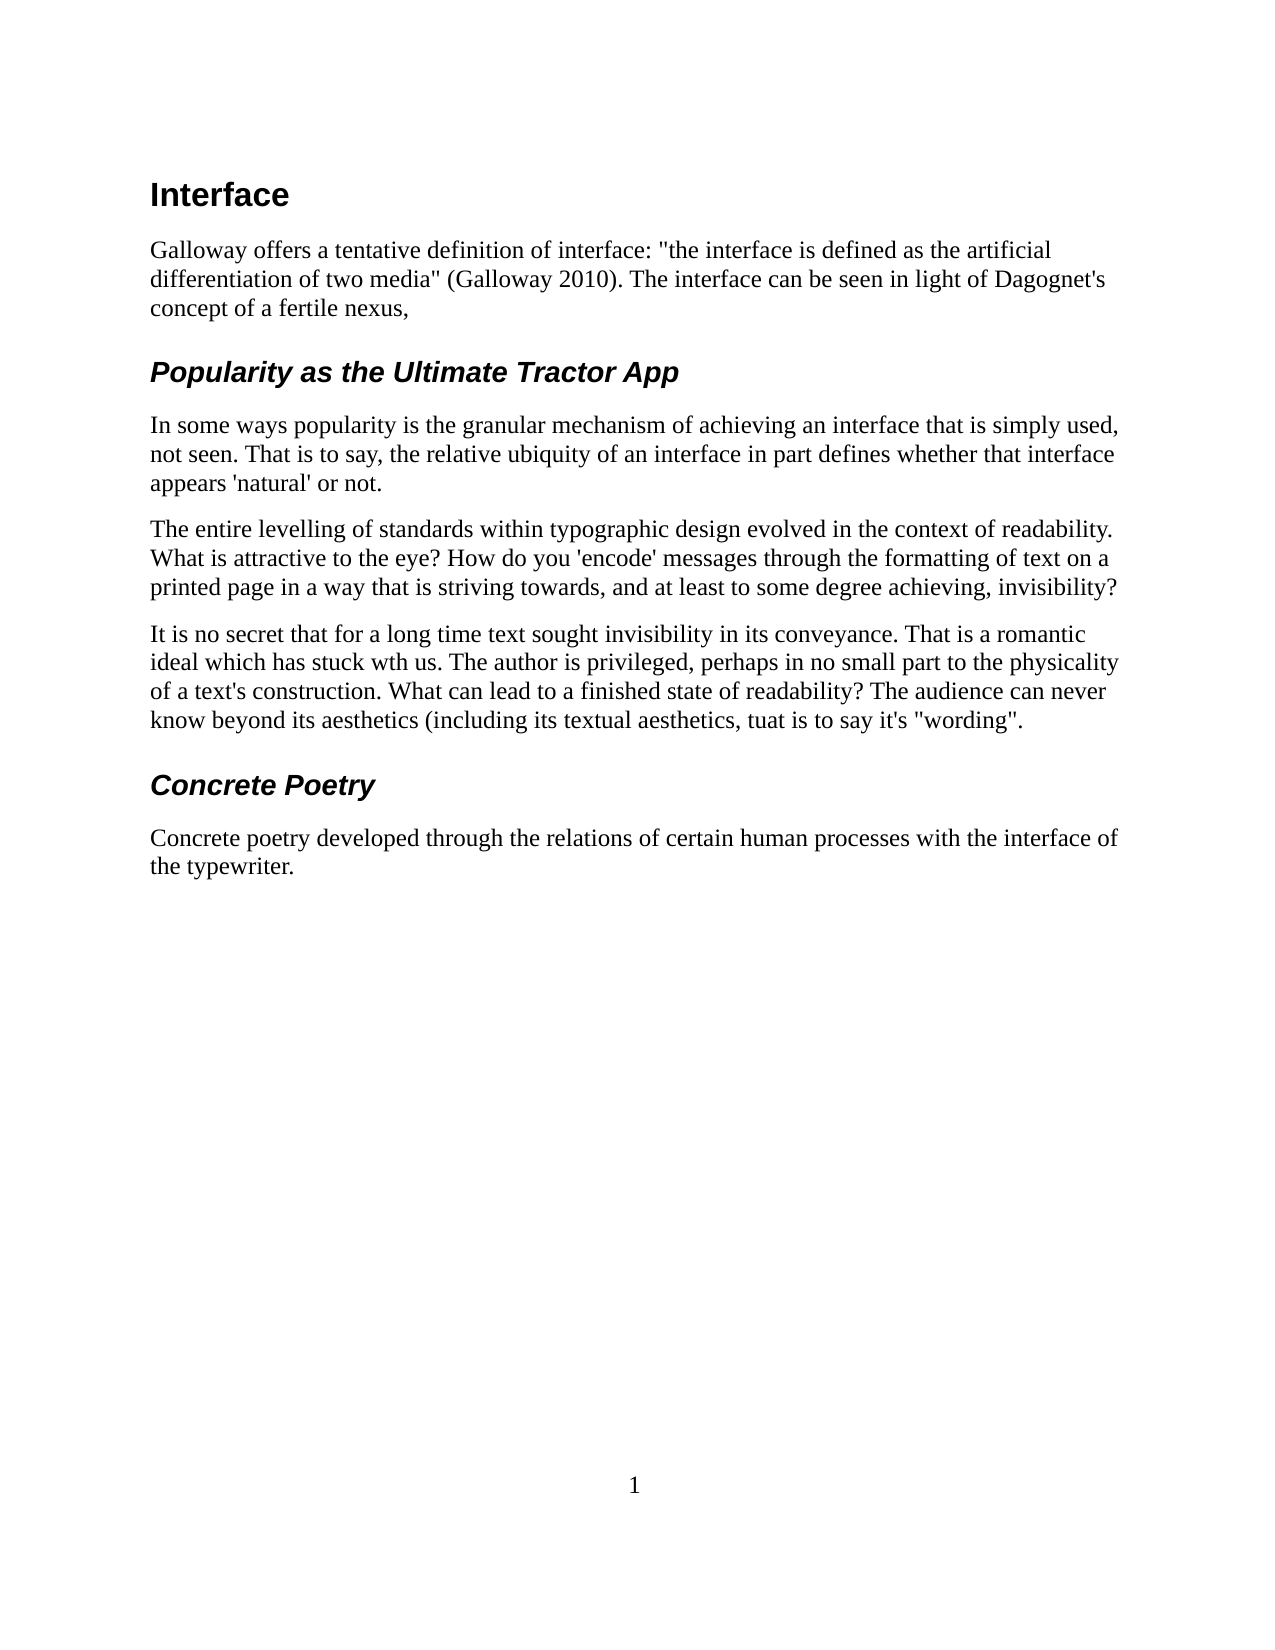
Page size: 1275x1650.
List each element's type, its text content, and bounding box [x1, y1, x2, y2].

text It is no secret that for a long time text sought invisibility in its conveyance. That is a romantic ideal which has stuck wth us. The author is privileged, perhaps in no small part to the physicality of a text's construction. What can lead to a finished state of readability? The audience can never know beyond its aesthetics (including its textual aesthetics, tuat is to say it's "wording". [150, 619, 1125, 734]
text Galloway offers a tentative definition of interface: "the interface is defined as the artificial differentiation of two media" (Galloway 2010). The interface can be seen in light of Dagognet's concept of a fertile nexus, [150, 235, 1125, 321]
subtitle Popularity as the Ultimate Tractor App [150, 355, 1125, 389]
subtitle Interface [150, 175, 1125, 214]
subtitle Concrete Poetry [150, 768, 1125, 801]
text The entire levelling of standards within typographic design evolved in the context of readability. What is attractive to the eye? How do you 'encode' messages through the formatting of text on a printed page in a way that is striving towards, and at least to some degree achieving, invisibility? [150, 514, 1125, 601]
text In some ways popularity is the granular mechanism of achieving an interface that is simply used, not seen. That is to say, the relative ubiquity of an interface in part defines whether that interface appears 'natural' or not. [150, 410, 1125, 497]
text Concrete poetry developed through the relations of certain human processes with the interface of the typewriter. [150, 823, 1125, 880]
